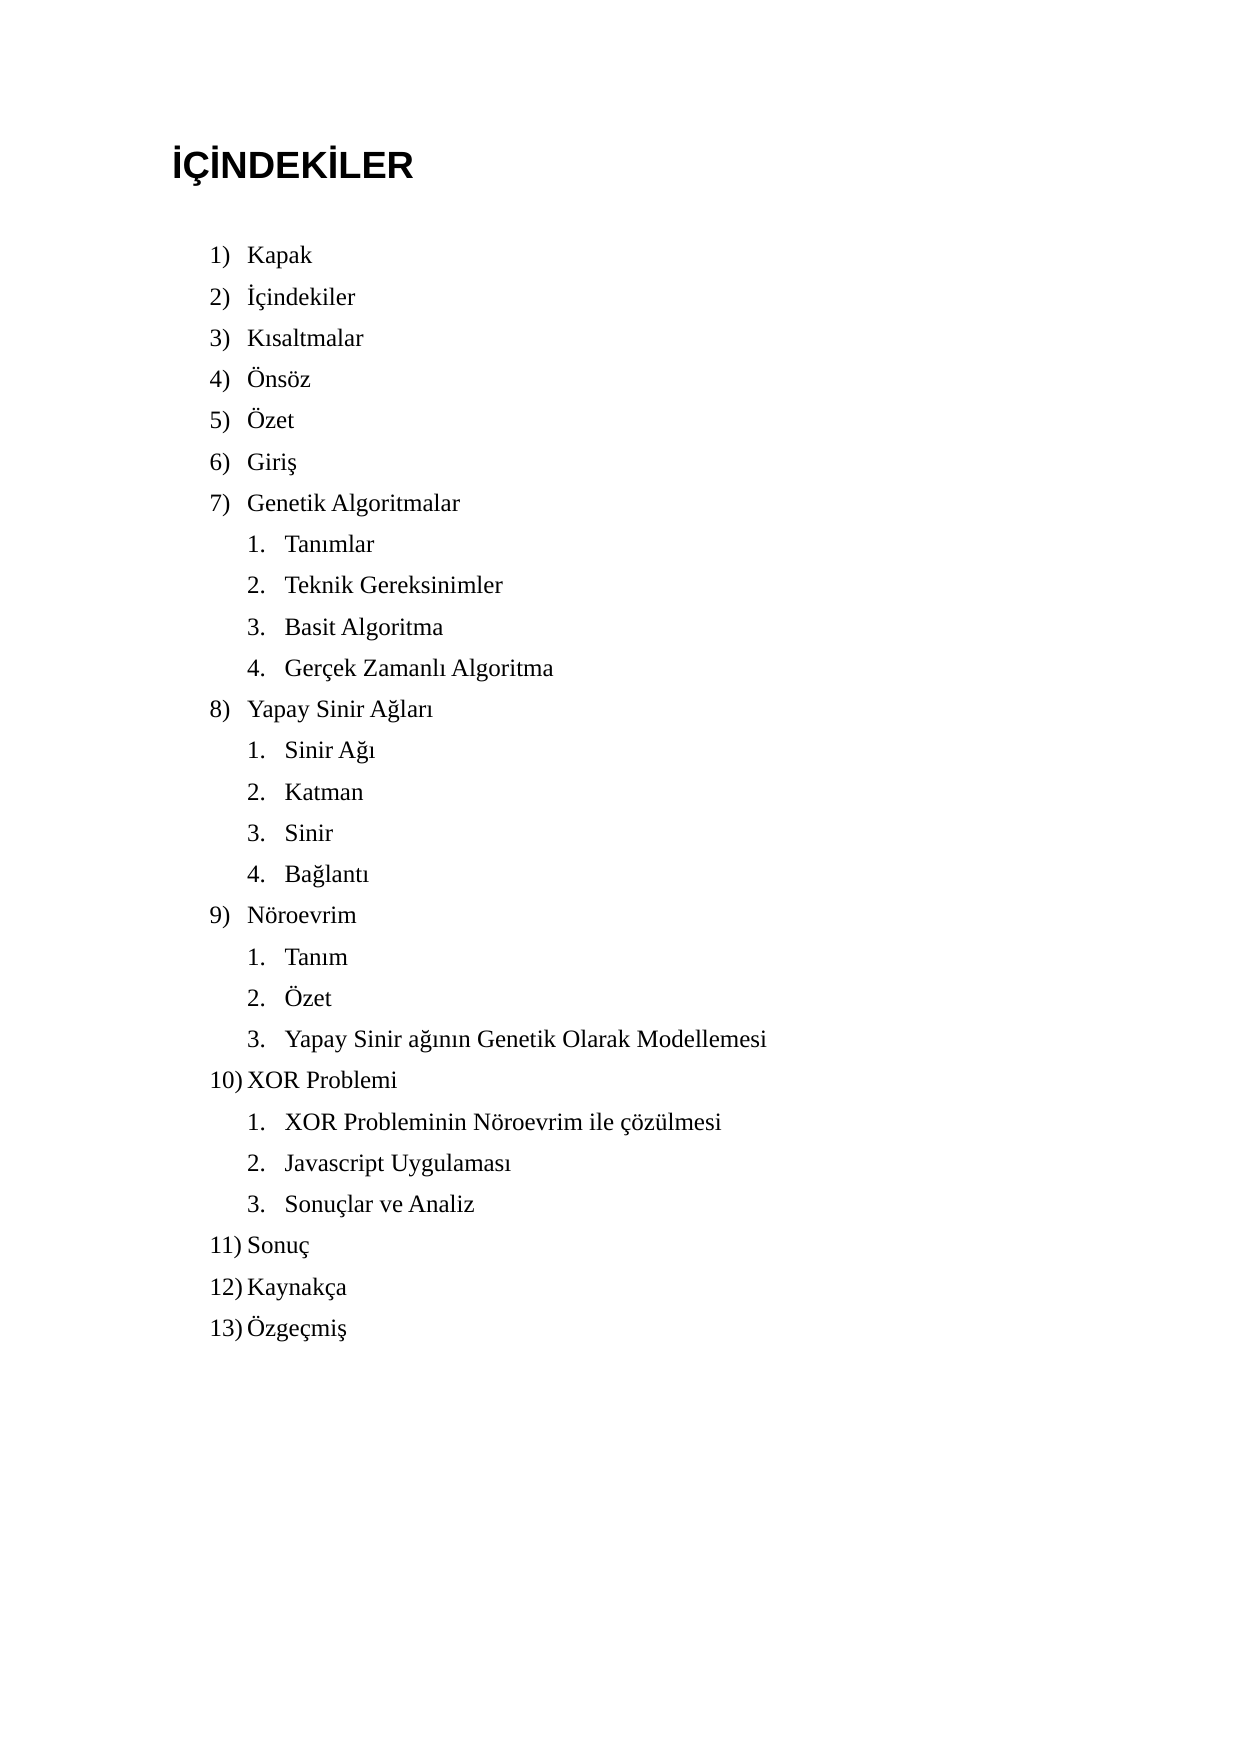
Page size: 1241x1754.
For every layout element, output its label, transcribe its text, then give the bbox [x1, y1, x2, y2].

subtitle İÇİNDEKİLER [172, 143, 1058, 187]
list Giriş [209, 447, 1058, 476]
list Özgeçmiş [209, 1313, 1058, 1342]
list Sonuçlar ve Analiz [247, 1189, 1058, 1218]
list XOR Problemi [209, 1066, 1058, 1094]
list İçindekiler [209, 282, 1058, 311]
list Tanım [247, 942, 1058, 971]
list Nöroevrim [209, 901, 1058, 929]
list Gerçek Zamanlı Algoritma [247, 653, 1058, 682]
list Basit Algoritma [247, 612, 1058, 641]
list Sinir [247, 818, 1058, 847]
list Bağlantı [247, 859, 1058, 888]
list Kapak [209, 241, 1058, 269]
list Teknik Gereksinimler [247, 571, 1058, 599]
list XOR Probleminin Nöroevrim ile çözülmesi [247, 1107, 1058, 1136]
list Kaynakça [209, 1272, 1058, 1301]
list Özet [247, 983, 1058, 1012]
list Özet [209, 406, 1058, 434]
list Önsöz [209, 364, 1058, 393]
list Javascript Uygulaması [247, 1148, 1058, 1177]
list Yapay Sinir Ağları [209, 694, 1058, 723]
list Tanımlar [247, 529, 1058, 558]
list Yapay Sinir ağının Genetik Olarak Modellemesi [247, 1024, 1058, 1053]
list Kısaltmalar [209, 323, 1058, 352]
list Sinir Ağı [247, 736, 1058, 764]
list Katman [247, 777, 1058, 806]
list Genetik Algoritmalar [209, 488, 1058, 517]
list Sonuç [209, 1231, 1058, 1259]
